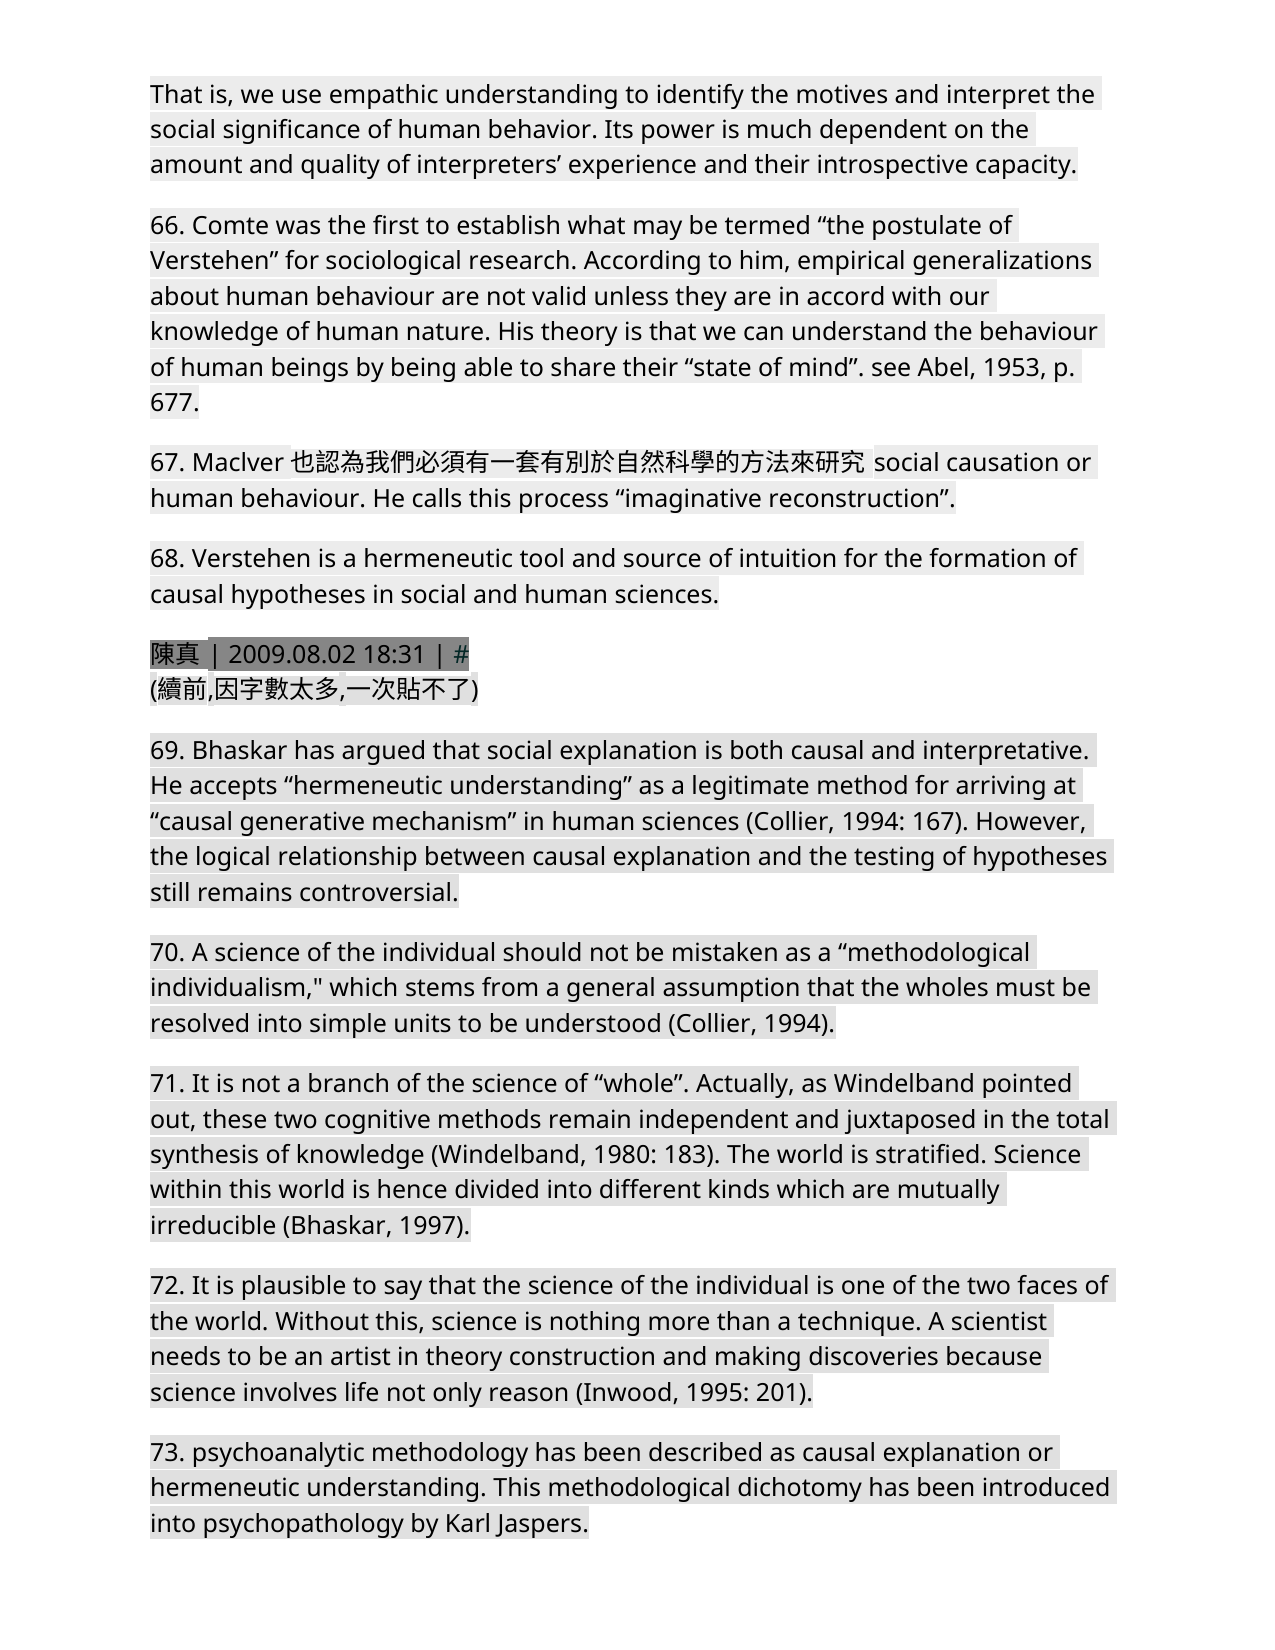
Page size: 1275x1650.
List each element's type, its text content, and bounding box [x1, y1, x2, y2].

text 73. psychoanalytic methodology has been described as causal explanation or hermeneutic understanding. This methodological dichotomy has been introduced into psychopathology by Karl Jaspers. [150, 1433, 1125, 1539]
text That is, we use empathic understanding to identify the motives and interpret the social significance of human behavior. Its power is much dependent on the amount and quality of interpreters’ experience and their introspective capacity. [150, 75, 1125, 181]
text 67. Maclver 也認為我們必須有一套有別於自然科學的方法來研究 social causation or human behaviour. He calls this process “imaginative reconstruction”. [150, 444, 1125, 514]
text 71. It is not a branch of the science of “whole”. Actually, as Windelband pointed out, these two cognitive methods remain independent and juxtaposed in the total synthesis of knowledge (Windelband, 1980: 183). The world is stratified. Science within this world is hence divided into different kinds which are mutually irreducible (Bhaskar, 1997). [150, 1064, 1125, 1242]
text 69. Bhaskar has argued that social explanation is both causal and interpretative. He accepts “hermeneutic understanding” as a legitimate method for arriving at “causal generative mechanism” in human sciences (Collier, 1994: 167). However, the logical relationship between causal explanation and the testing of hypotheses still remains controversial. [150, 731, 1125, 908]
text (續前,因字數太多,一次貼不了) [150, 671, 1125, 706]
text 68. Verstehen is a hermeneutic tool and source of intuition for the formation of causal hypotheses in social and human sciences. [150, 539, 1125, 610]
text 72. It is plausible to say that the science of the individual is one of the two faces of the world. Without this, science is nothing more than a technique. A scientist needs to be an artist in theory construction and making discoveries because science involves life not only reason (Inwood, 1995: 201). [150, 1267, 1125, 1408]
text 70. A science of the individual should not be mistaken as a “methodological individualism," which stems from a general assumption that the wholes must be resolved into simple units to be understood (Collier, 1994). [150, 933, 1125, 1039]
text 66. Comte was the first to establish what may be termed “the postulate of Verstehen” for sociological research. According to him, empirical generalizations about human behaviour are not valid unless they are in accord with our knowledge of human nature. His theory is that we can understand the behaviour of human beings by being able to share their “state of mind”. see Abel, 1953, p. 677. [150, 206, 1125, 419]
text 陳真 | 2009.08.02 18:31 | # [150, 635, 1125, 671]
